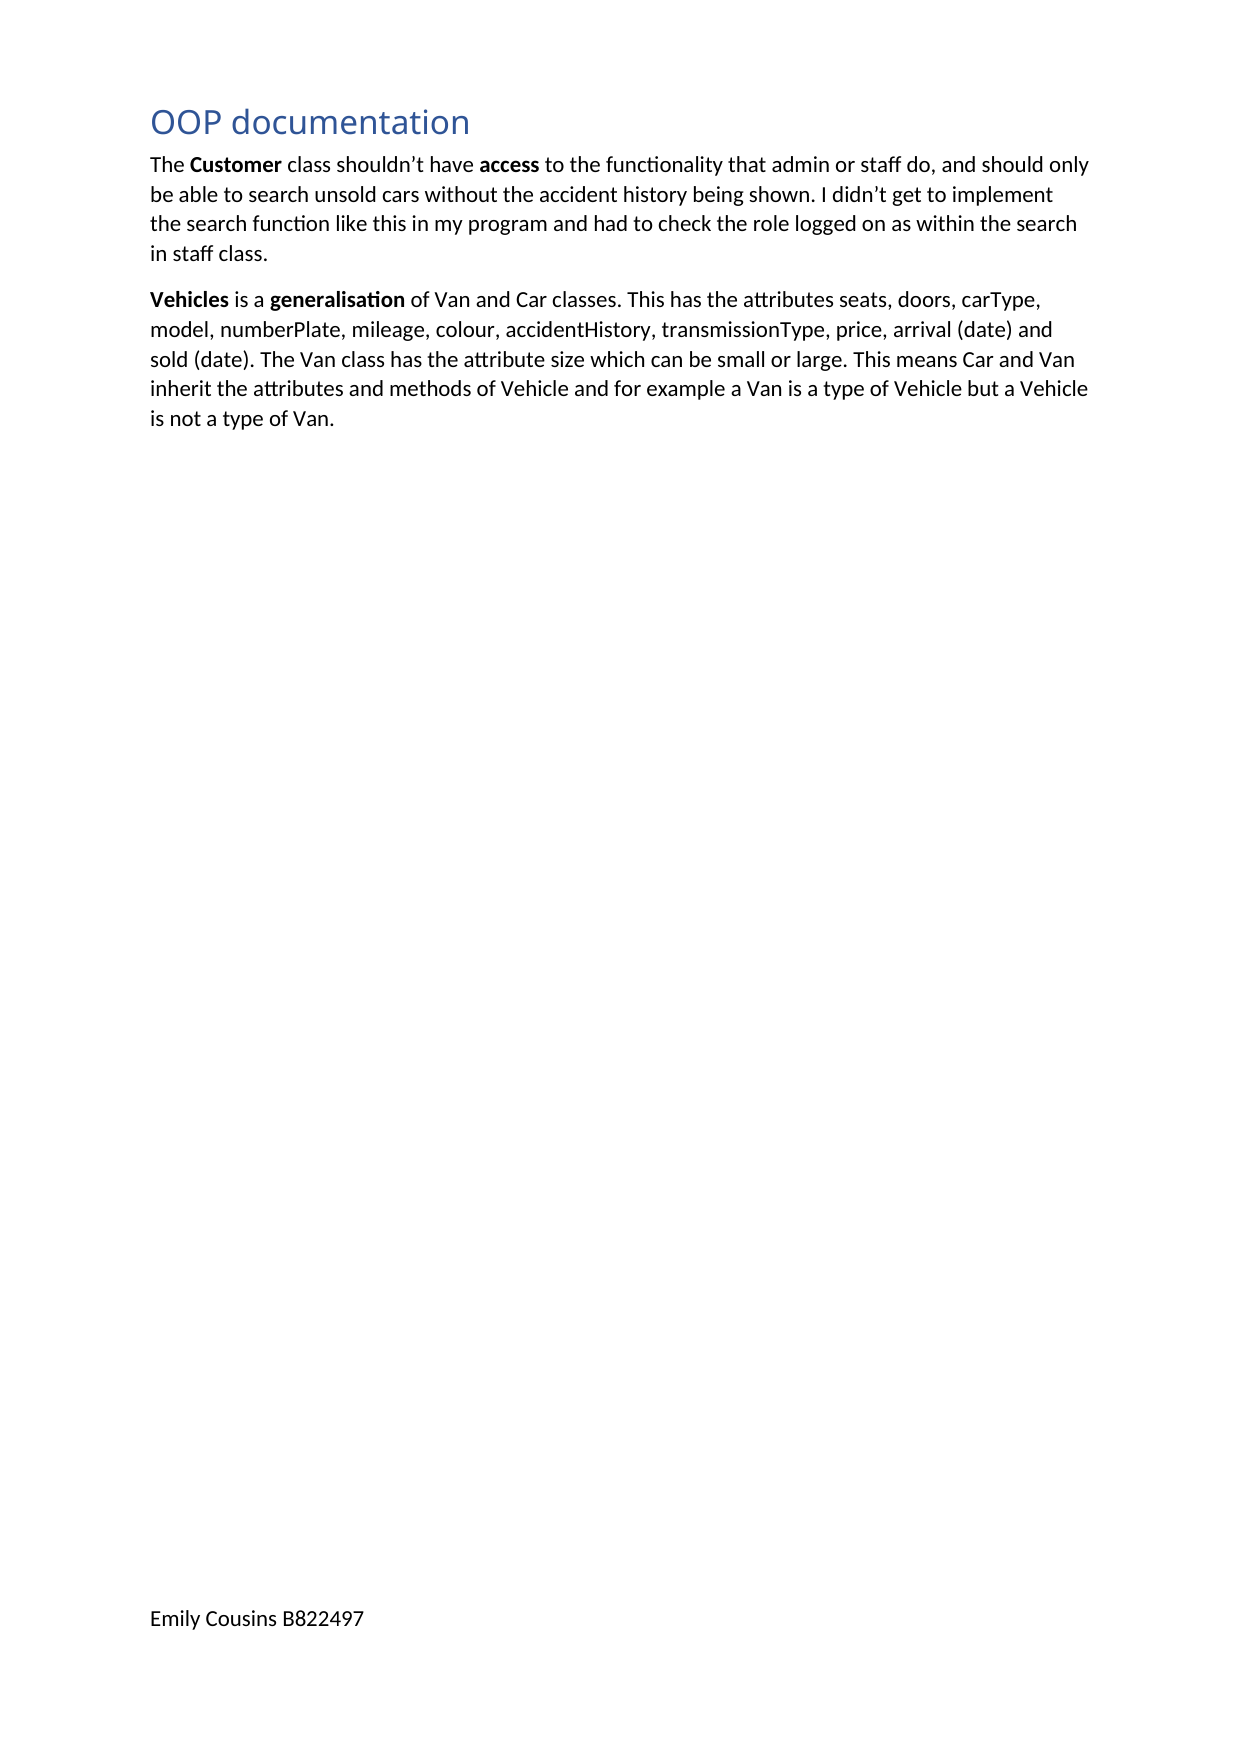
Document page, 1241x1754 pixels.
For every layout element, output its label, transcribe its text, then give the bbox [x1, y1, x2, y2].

text Vehicles is a generalisation of Van and Car classes. This has the attributes seats, doors, carType, model, numberPlate, mileage, colour, accidentHistory, transmissionType, price, arrival (date) and sold (date). The Van class has the attribute size which can be small or large. This means Car and Van inherit the attributes and methods of Vehicle and for example a Van is a type of Vehicle but a Vehicle is not a type of Van. [150, 285, 1090, 432]
text The Customer class shouldn’t have access to the functionality that admin or staff do, and should only be able to search unsold cars without the accident history being shown. I didn’t get to implement the search function like this in my program and had to check the role logged on as within the search in staff class. [150, 150, 1090, 267]
